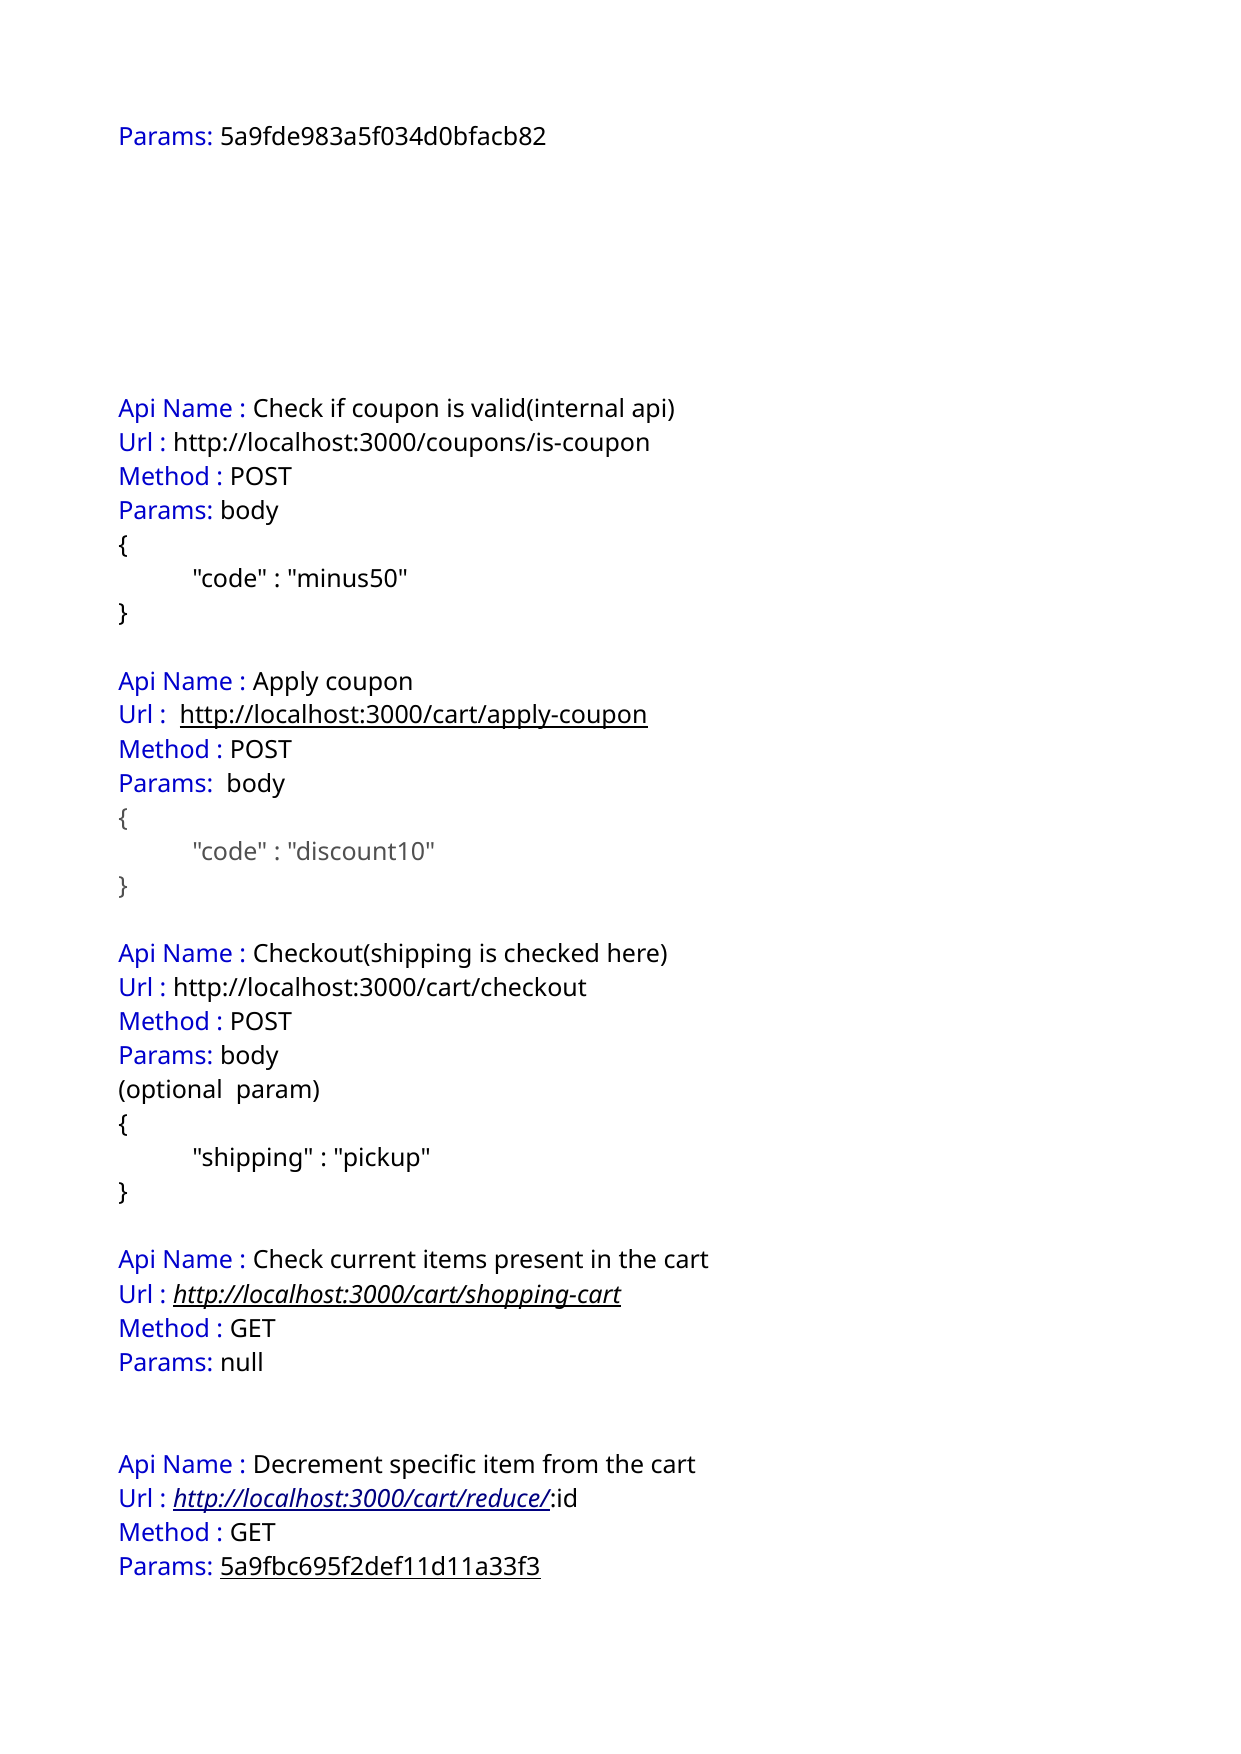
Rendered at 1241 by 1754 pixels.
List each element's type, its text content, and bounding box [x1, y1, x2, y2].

text Method : POST [118, 1004, 1122, 1038]
text { [118, 527, 1122, 561]
text Url : http://localhost:3000/cart/apply-coupon [118, 697, 1122, 731]
text Api Name : Apply coupon [118, 663, 1122, 697]
text Url : http://localhost:3000/cart/checkout [118, 970, 1122, 1004]
text { [118, 1106, 1122, 1140]
text Params: body [118, 765, 1122, 799]
text Url : http://localhost:3000/cart/reduce/:id [118, 1481, 1122, 1515]
text Method : GET [118, 1310, 1122, 1344]
text "code" : "minus50" [118, 561, 1122, 595]
text } [118, 867, 1122, 902]
text Params: 5a9fbc695f2def11d11a33f3 [118, 1549, 1122, 1583]
text Params: null [118, 1344, 1122, 1378]
text Params: body [118, 1038, 1122, 1072]
text Url : http://localhost:3000/coupons/is-coupon [118, 425, 1122, 459]
text Api Name : Check current items present in the cart [118, 1242, 1122, 1276]
text } [118, 595, 1122, 629]
text Api Name : Check if coupon is valid(internal api) [118, 391, 1122, 425]
text Method : POST [118, 459, 1122, 493]
text } [118, 1174, 1122, 1208]
text "code" : "discount10" [118, 833, 1122, 867]
text (optional param) [118, 1072, 1122, 1106]
text { [118, 799, 1122, 833]
text Params: body [118, 493, 1122, 527]
text "shipping" : "pickup" [118, 1140, 1122, 1174]
text Api Name : Decrement specific item from the cart [118, 1447, 1122, 1481]
text Url : http://localhost:3000/cart/shopping-cart [118, 1276, 1122, 1310]
text Method : POST [118, 731, 1122, 765]
text Method : GET [118, 1515, 1122, 1549]
text Params: 5a9fde983a5f034d0bfacb82 [118, 118, 1122, 152]
text Api Name : Checkout(shipping is checked here) [118, 936, 1122, 970]
